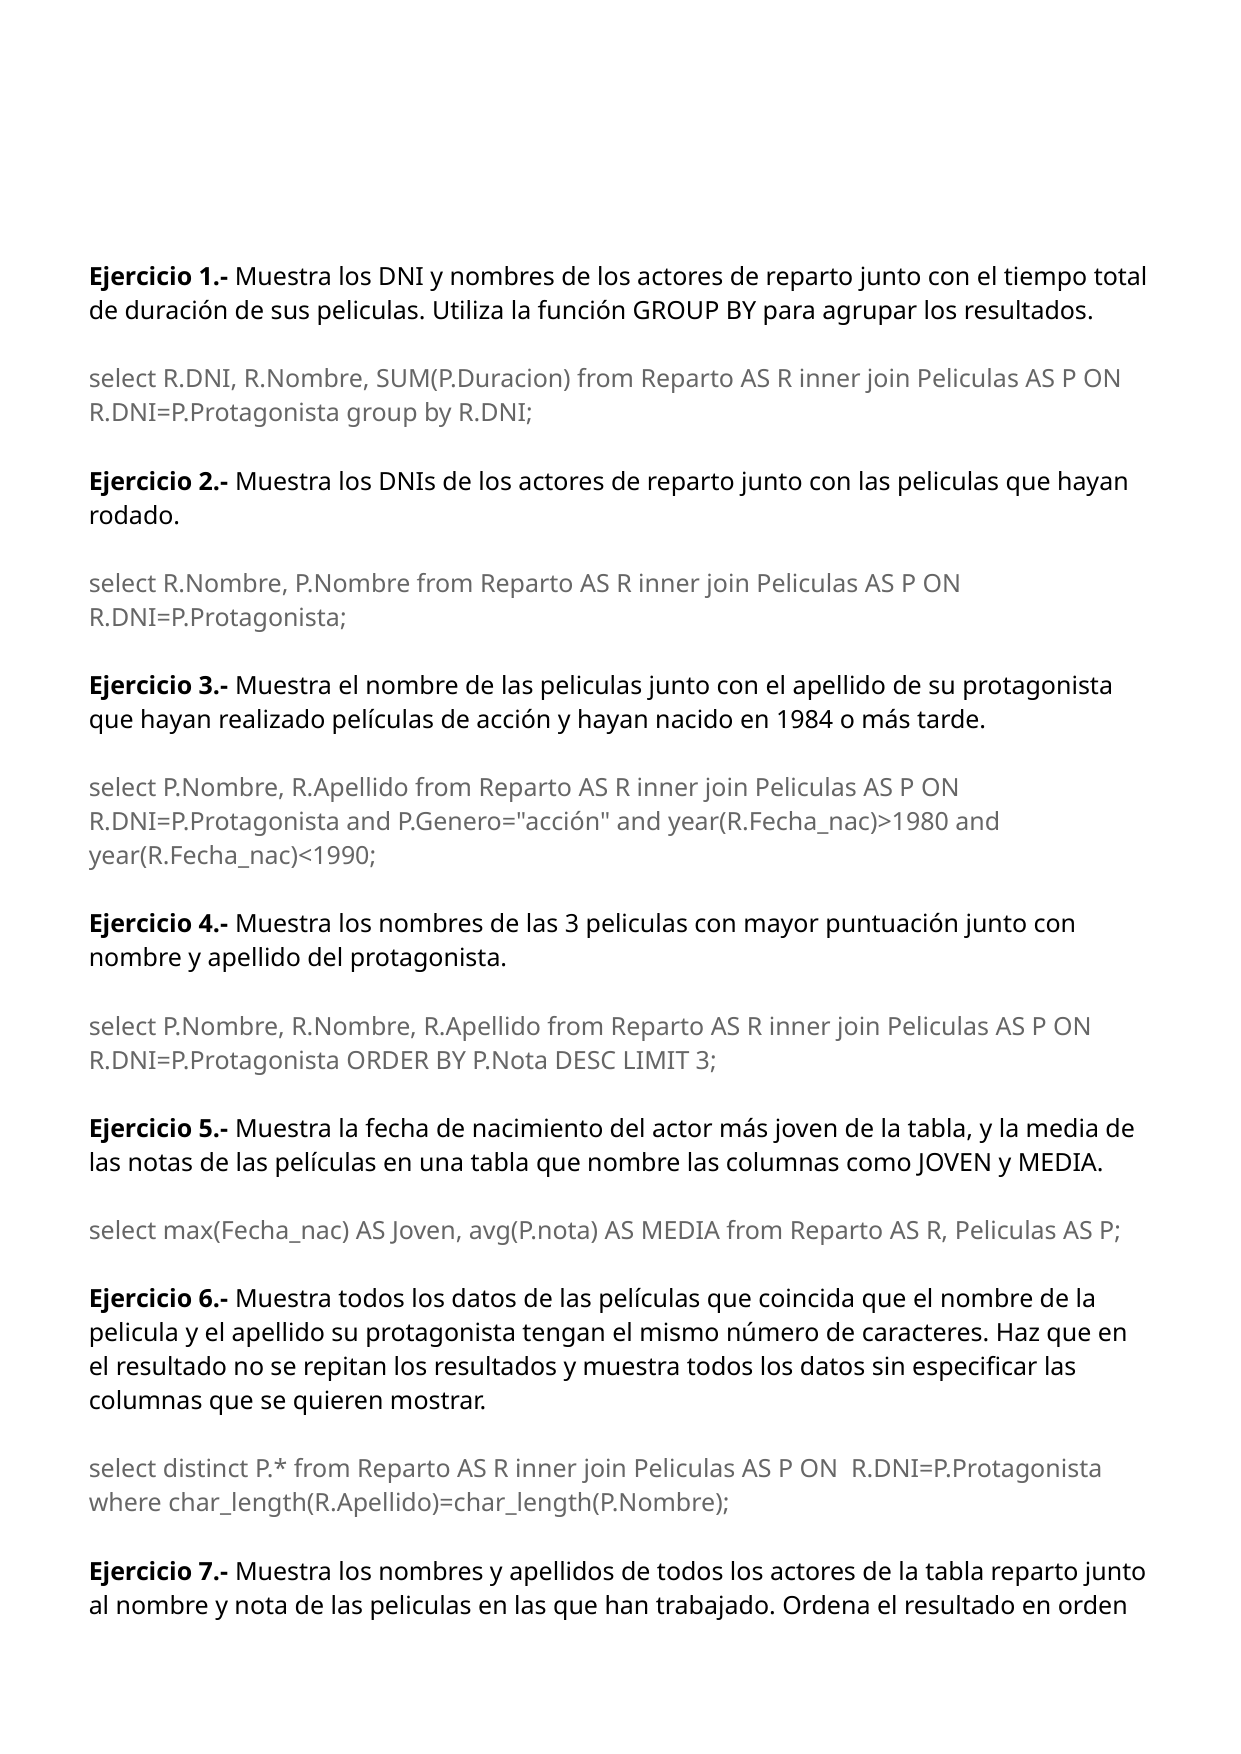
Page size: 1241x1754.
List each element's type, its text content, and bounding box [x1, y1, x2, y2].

text select R.Nombre, P.Nombre from Reparto AS R inner join Peliculas AS P ON R.DNI=P.Protagonista; [88, 565, 1152, 668]
text Ejercicio 2.- Muestra los DNIs de los actores de reparto junto con las peliculas que hayan rodado. [88, 429, 1152, 565]
text Ejercicio 3.- Muestra el nombre de las peliculas junto con el apellido de su protagonista que hayan realizado películas de acción y hayan nacido en 1984 o más tarde. [88, 668, 1152, 736]
text select distinct P.* from Reparto AS R inner join Peliculas AS P ON R.DNI=P.Protagonista where char_length(R.Apellido)=char_length(P.Nombre); Ejercicio 7.- Muestra los nombres y apellidos de todos los actores de la tabla reparto junto al nombre y nota de las peliculas en las que han trabajado. Ordena el resultado en orden [88, 1417, 1152, 1621]
text select P.Nombre, R.Nombre, R.Apellido from Reparto AS R inner join Peliculas AS P ON R.DNI=P.Protagonista ORDER BY P.Nota DESC LIMIT 3; Ejercicio 5.- Muestra la fecha de nacimiento del actor más joven de la tabla, y la media de las notas de las películas en una tabla que nombre las columnas como JOVEN y MEDIA. [88, 974, 1152, 1178]
text select P.Nombre, R.Apellido from Reparto AS R inner join Peliculas AS P ON R.DNI=P.Protagonista and P.Genero="acción" and year(R.Fecha_nac)>1980 and year(R.Fecha_nac)<1990; Ejercicio 4.- Muestra los nombres de las 3 peliculas con mayor puntuación junto con nombre y apellido del protagonista. [88, 736, 1152, 974]
text select R.DNI, R.Nombre, SUM(P.Duracion) from Reparto AS R inner join Peliculas AS P ON R.DNI=P.Protagonista group by R.DNI; [88, 327, 1152, 429]
text select max(Fecha_nac) AS Joven, avg(P.nota) AS MEDIA from Reparto AS R, Peliculas AS P; Ejercicio 6.- Muestra todos los datos de las películas que coincida que el nombre de la pelicula y el apellido su protagonista tengan el mismo número de caracteres. Haz que en el resultado no se repitan los resultados y muestra todos los datos sin especificar las columnas que se quieren mostrar. [88, 1178, 1152, 1417]
text Ejercicio 1.- Muestra los DNI y nombres de los actores de reparto junto con el tiempo total de duración de sus peliculas. Utiliza la función GROUP BY para agrupar los resultados. [88, 259, 1152, 327]
